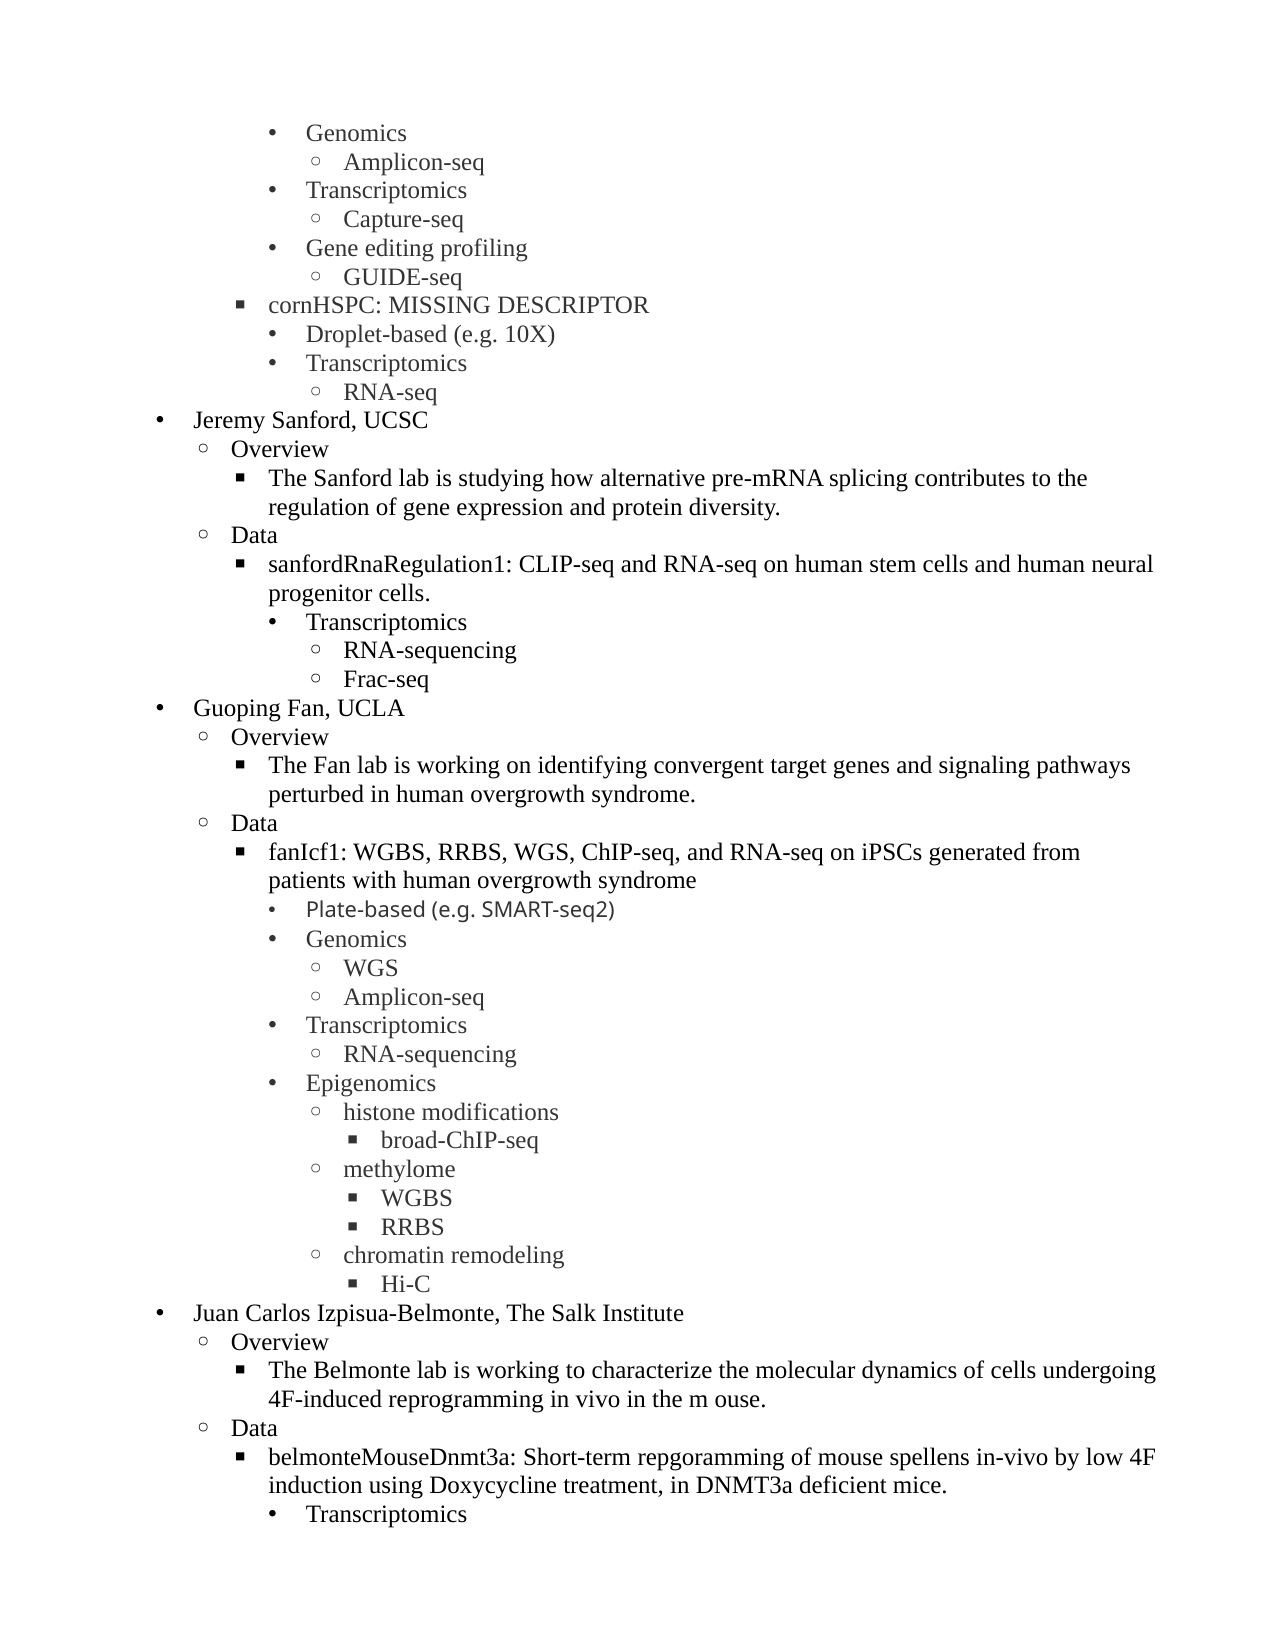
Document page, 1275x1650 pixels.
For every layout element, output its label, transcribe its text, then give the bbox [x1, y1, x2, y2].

list sanfordRnaRegulation1: CLIP-seq and RNA-seq on human stem cells and human neural progenitor cells. [231, 549, 1157, 607]
list Data [193, 1413, 1157, 1442]
list Transcriptomics [268, 176, 1157, 204]
list fanIcf1: WGBS, RRBS, WGS, ChIP-seq, and RNA-seq on iPSCs generated from patients with human overgrowth syndrome [231, 837, 1157, 894]
list Overview [193, 722, 1157, 751]
list The Sanford lab is studying how alternative pre-mRNA splicing contributes to the regulation of gene expression and protein diversity. [231, 463, 1157, 521]
list Transcriptomics [268, 1499, 1157, 1528]
list Transcriptomics [268, 1010, 1157, 1039]
list RNA-seq [306, 377, 1157, 406]
list Amplicon-seq [306, 982, 1157, 1010]
list methylome [306, 1154, 1157, 1183]
list chromatin remodeling [306, 1240, 1157, 1269]
list RRBS [343, 1212, 1157, 1240]
list Gene editing profiling [268, 233, 1157, 262]
list Hi-C [343, 1269, 1157, 1298]
list histone modifications [306, 1097, 1157, 1125]
list Genomics [268, 118, 1157, 147]
list Overview [193, 434, 1157, 463]
list Jeremy Sanford, UCSC [156, 406, 1157, 434]
list Juan Carlos Izpisua-Belmonte, The Salk Institute [156, 1298, 1157, 1327]
list The Belmonte lab is working to characterize the molecular dynamics of cells undergoing 4F-induced reprogramming in vivo in the m ouse. [231, 1355, 1157, 1413]
list Genomics [268, 924, 1157, 953]
list RNA-sequencing [306, 636, 1157, 664]
list Plate-based (e.g. SMART-seq2) [268, 894, 1157, 924]
list Frac-seq [306, 664, 1157, 693]
list Transcriptomics [268, 607, 1157, 636]
list Transcriptomics [268, 348, 1157, 377]
list GUIDE-seq [306, 262, 1157, 291]
list Guoping Fan, UCLA [156, 693, 1157, 722]
list Capture-seq [306, 204, 1157, 233]
list The Fan lab is working on identifying convergent target genes and signaling pathways perturbed in human overgrowth syndrome. [231, 751, 1157, 808]
list Epigenomics [268, 1068, 1157, 1097]
list cornHSPC: MISSING DESCRIPTOR [231, 291, 1157, 319]
list broad-ChIP-seq [343, 1125, 1157, 1154]
list Amplicon-seq [306, 147, 1157, 176]
list RNA-sequencing [306, 1039, 1157, 1068]
list Data [193, 521, 1157, 549]
list Data [193, 808, 1157, 837]
list WGS [306, 953, 1157, 982]
list Droplet-based (e.g. 10X) [268, 319, 1157, 348]
list belmonteMouseDnmt3a: Short-term repgoramming of mouse spellens in-vivo by low 4F induction using Doxycycline treatment, in DNMT3a deficient mice. [231, 1442, 1157, 1499]
list WGBS [343, 1183, 1157, 1212]
list Overview [193, 1327, 1157, 1355]
